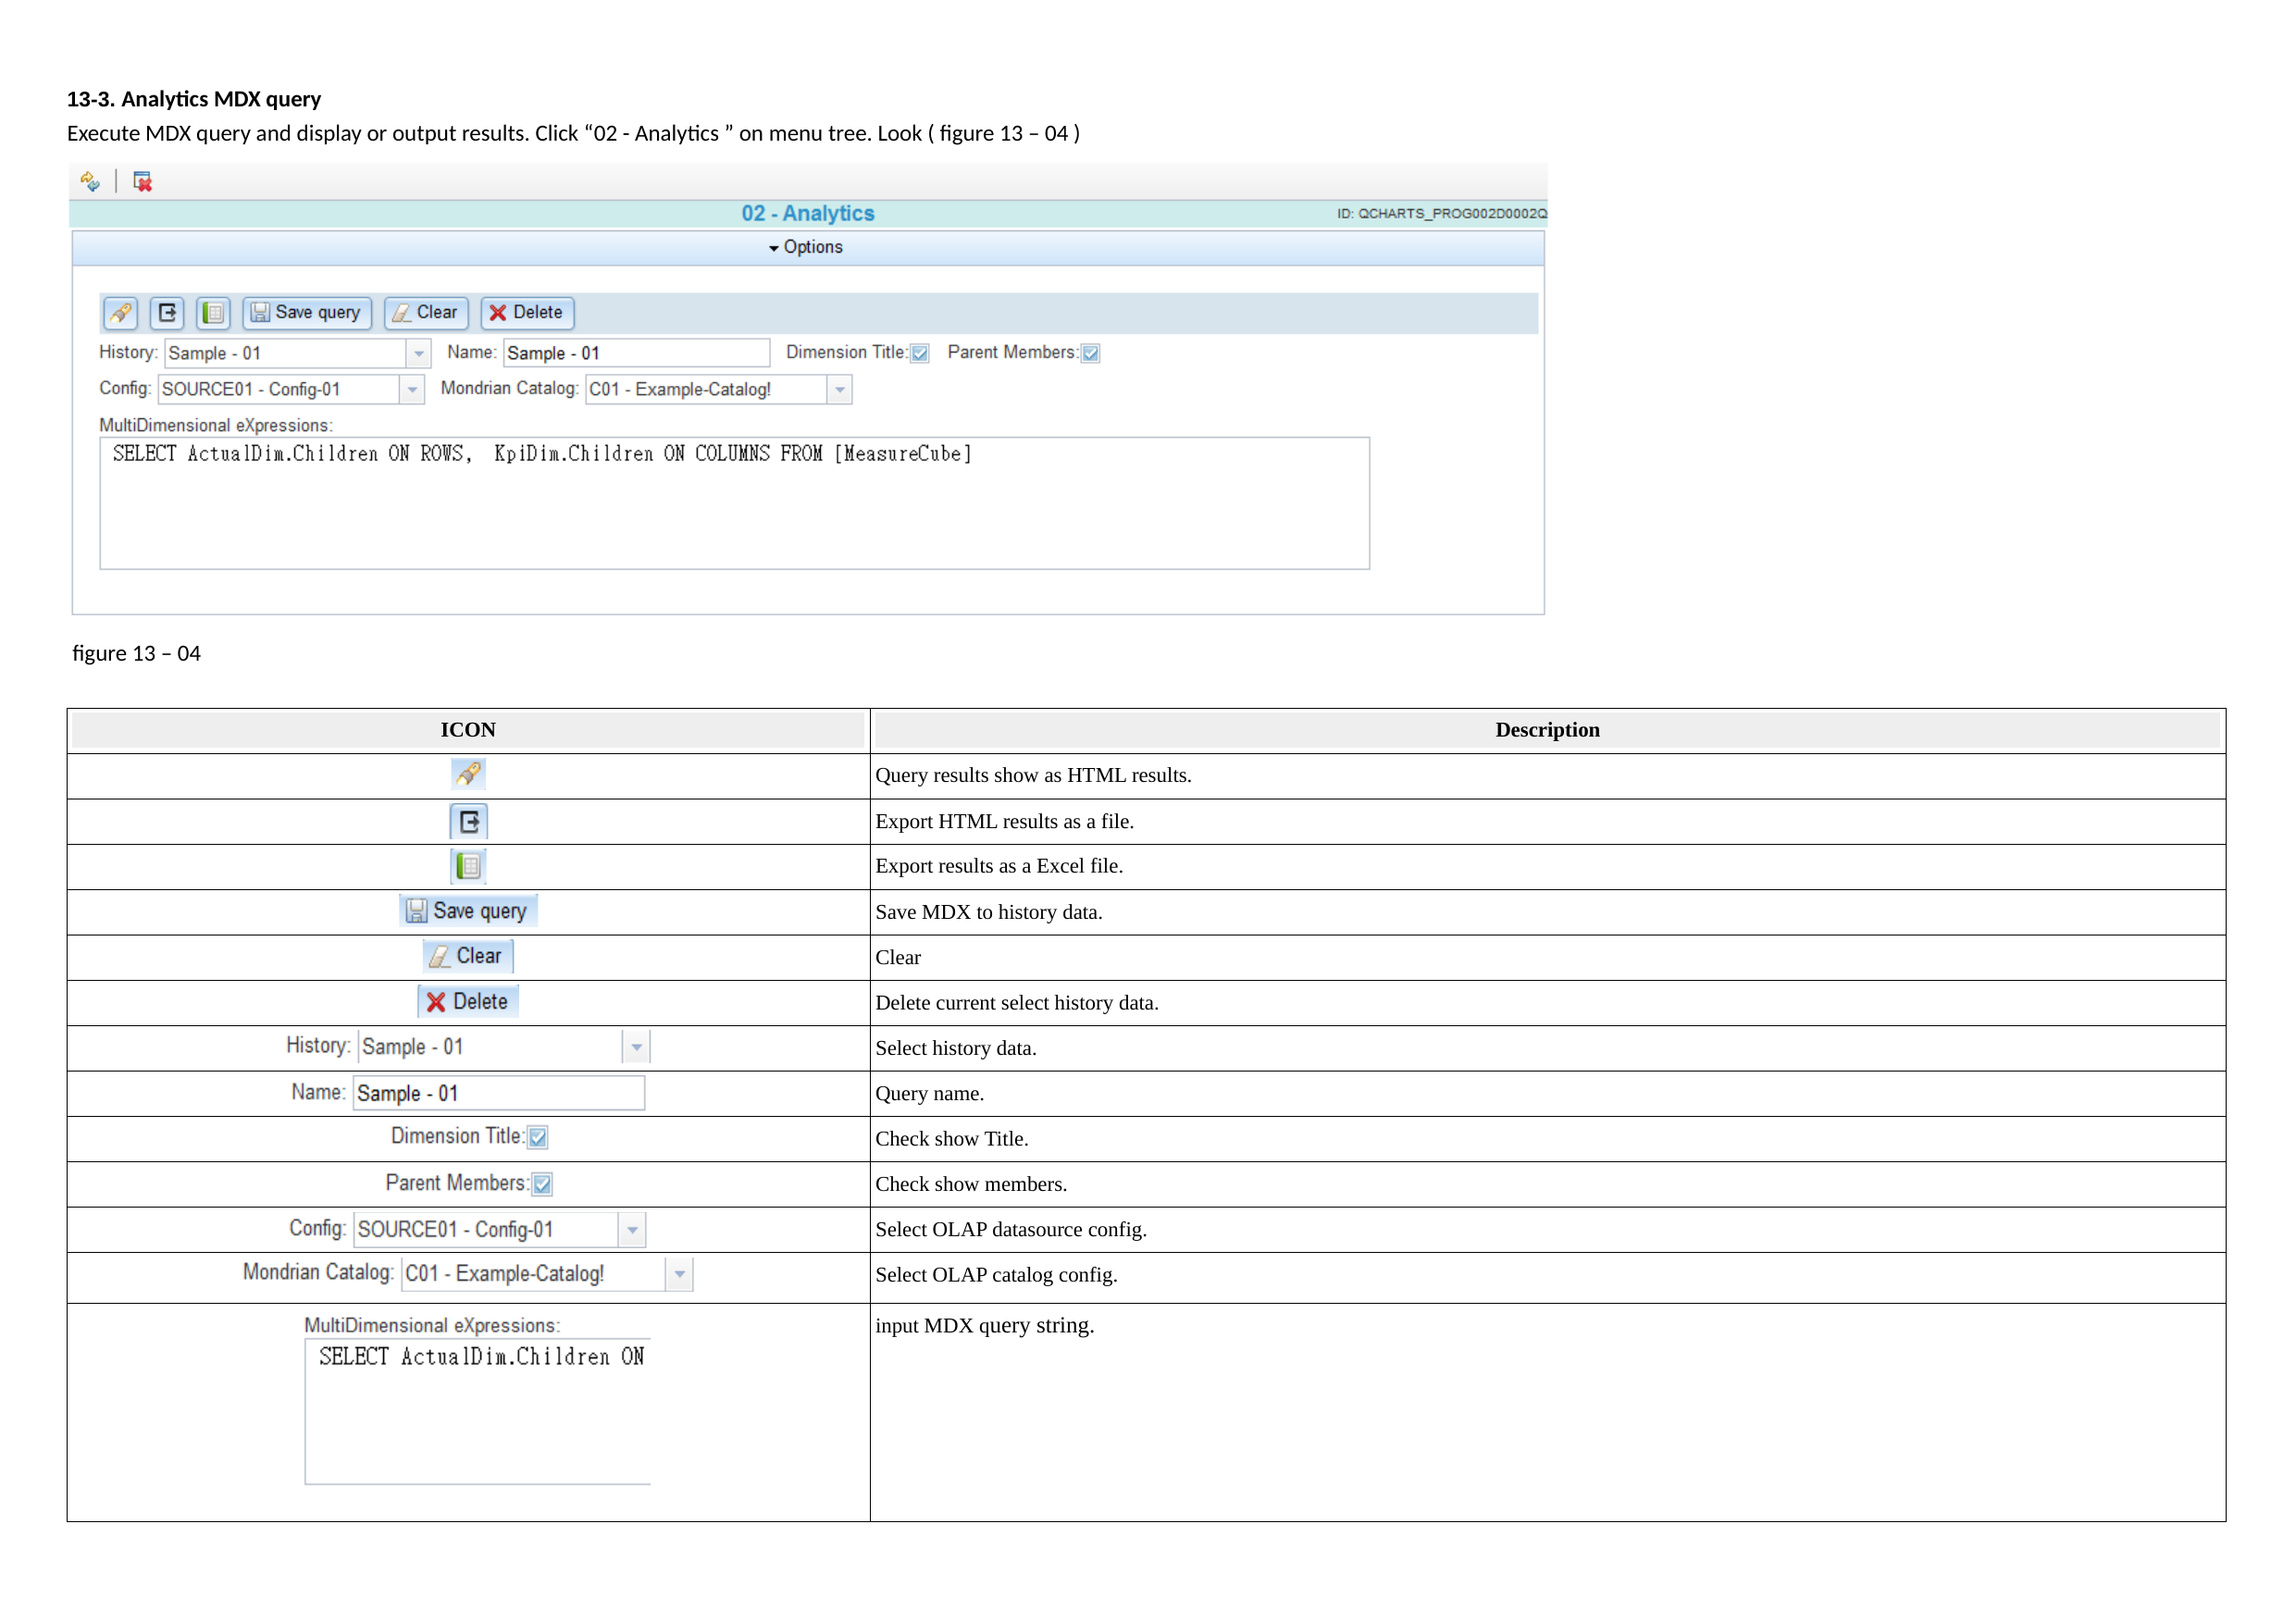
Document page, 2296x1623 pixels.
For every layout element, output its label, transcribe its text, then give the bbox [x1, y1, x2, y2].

table_cell Save MDX to history data. [871, 890, 2226, 935]
table_cell Query results show as HTML results. [871, 754, 2226, 799]
table_cell Export HTML results as a file. [871, 799, 2226, 844]
table_cell [68, 799, 870, 844]
table_cell Select OLAP catalog config. [871, 1253, 2226, 1302]
text Execute MDX query and display or output results. Click “02 - Analytics ” on menu tree. Look ( figure 13 – 04 ) [67, 118, 2226, 152]
table_cell Check show Title. [871, 1117, 2226, 1161]
table_cell [68, 1072, 870, 1116]
text 13-3. Analytics MDX query [67, 82, 2226, 118]
table_cell [68, 1117, 870, 1161]
table_cell [68, 1162, 870, 1207]
table_cell [68, 845, 870, 889]
table_cell Delete current select history data. [871, 981, 2226, 1025]
table_cell Export results as a Excel file. [871, 845, 2226, 889]
table_cell [68, 1208, 870, 1252]
table_cell Select OLAP datasource config. [871, 1208, 2226, 1252]
table_cell [68, 1026, 870, 1071]
table_cell Clear [871, 935, 2226, 980]
table_cell [68, 981, 870, 1025]
table_cell [68, 890, 870, 935]
table_header Description [871, 709, 2226, 752]
table_cell Select history data. [871, 1026, 2226, 1071]
table_cell [68, 935, 870, 980]
table_header ICON [68, 709, 870, 752]
table_cell [68, 754, 870, 799]
table_cell [68, 1304, 870, 1521]
table_cell [68, 1253, 870, 1302]
table_cell input MDX query string. [871, 1304, 2226, 1521]
table_cell Check show members. [871, 1162, 2226, 1207]
table_cell Query name. [871, 1072, 2226, 1116]
text figure 13 – 04 [67, 638, 2226, 673]
